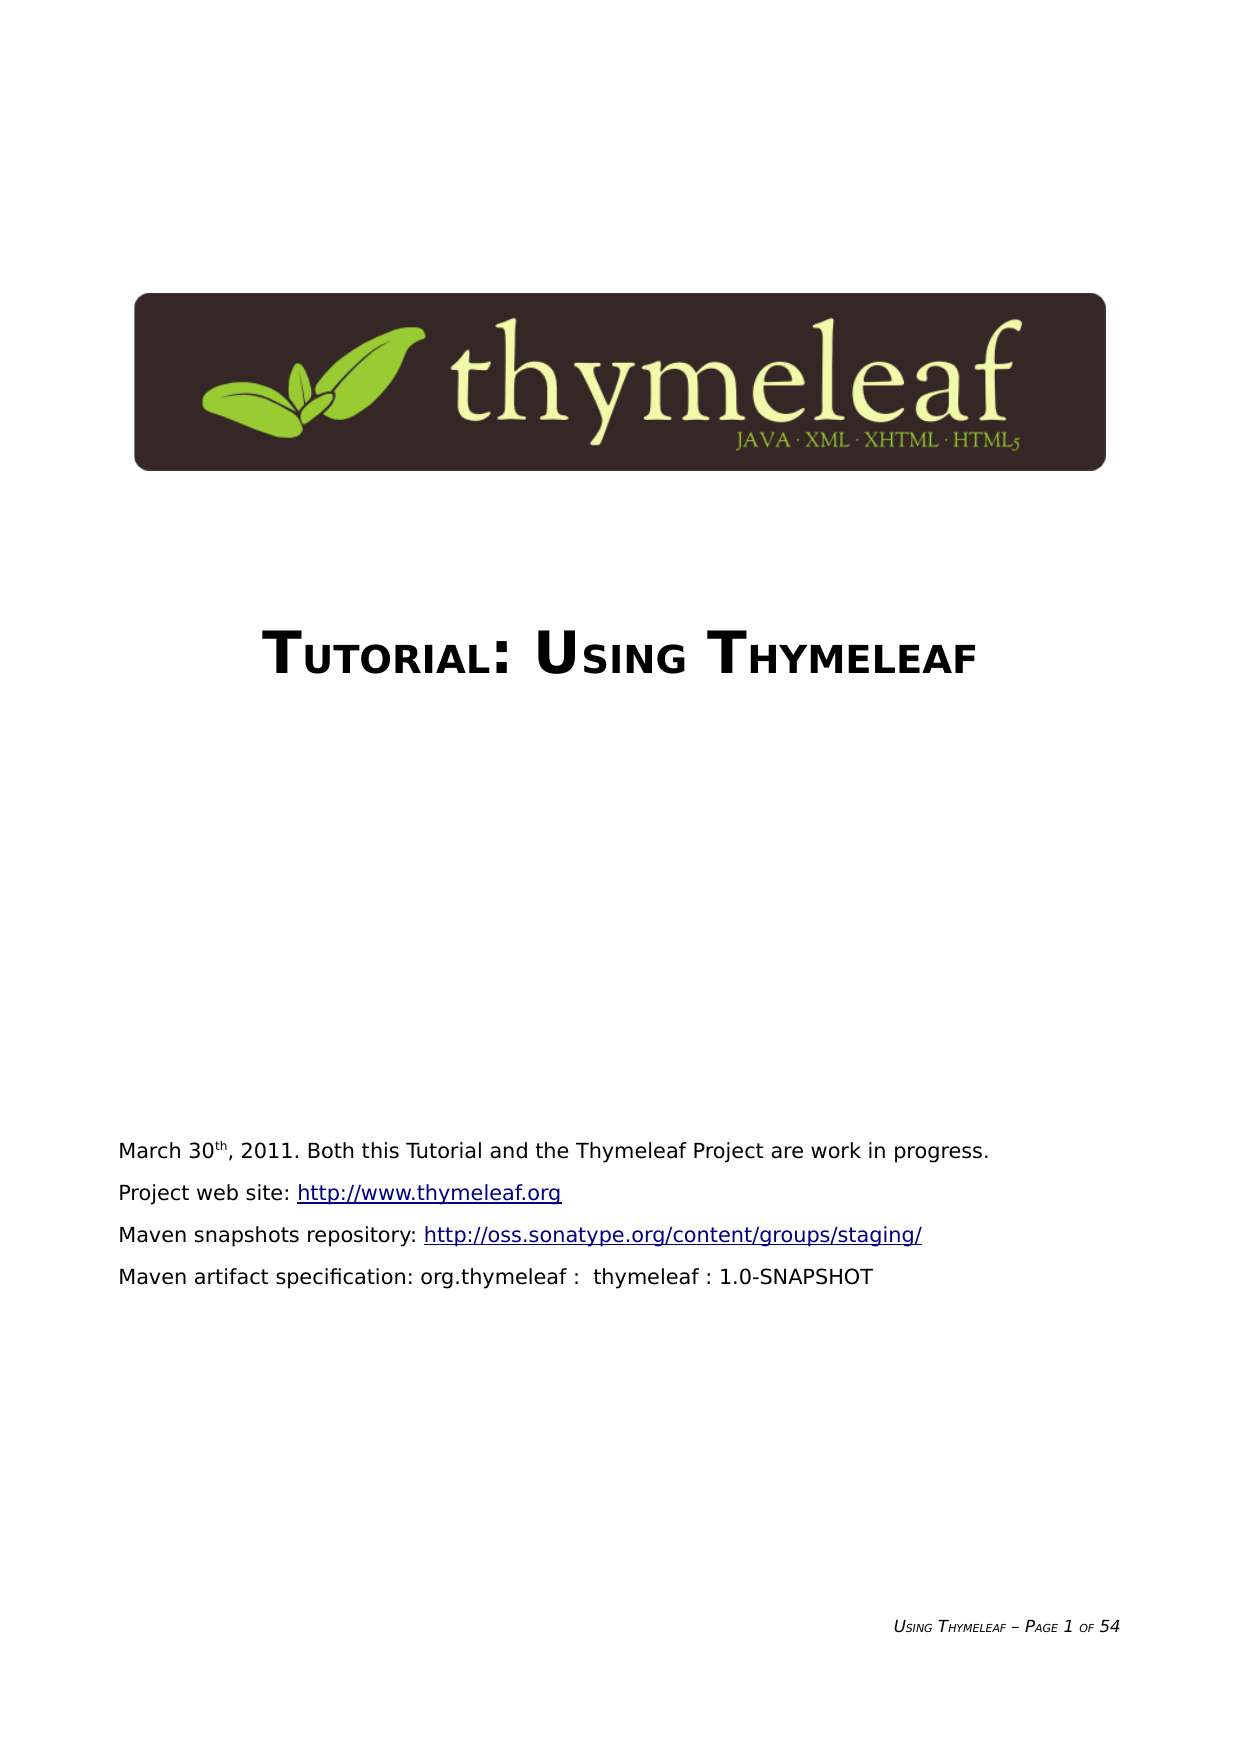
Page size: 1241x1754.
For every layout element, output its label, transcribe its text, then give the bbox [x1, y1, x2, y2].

text Project web site: http://www.thymeleaf.org [118, 1181, 1122, 1206]
text Maven snapshots repository: http://oss.sonatype.org/content/groups/staging/ [118, 1223, 1122, 1248]
picture [134, 293, 1106, 471]
title Tutorial: Using Thymeleaf [118, 620, 1122, 688]
text Maven artifact specification: org.thymeleaf : thymeleaf : 1.0-SNAPSHOT [118, 1265, 1122, 1289]
text March 30th, 2011. Both this Tutorial and the Thymeleaf Project are work in progress. [118, 1139, 1122, 1164]
